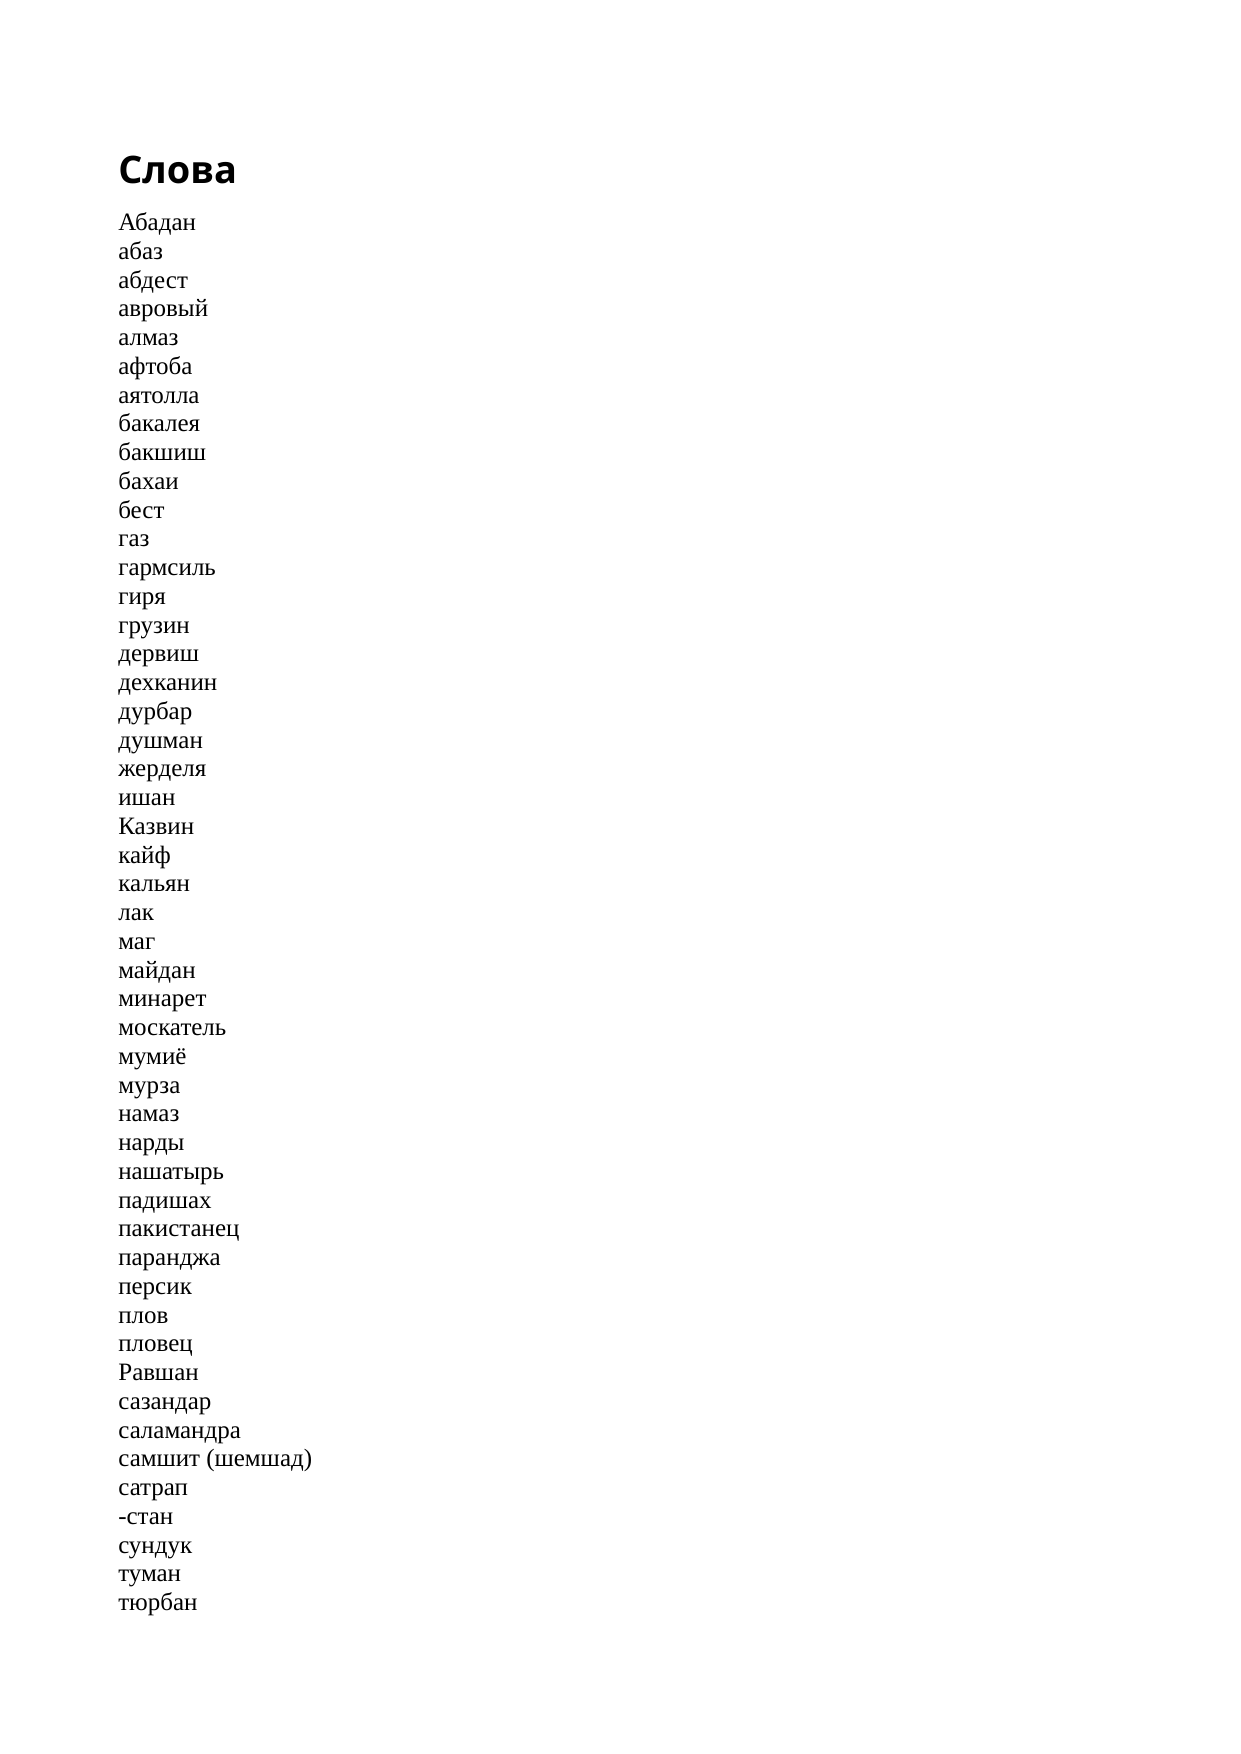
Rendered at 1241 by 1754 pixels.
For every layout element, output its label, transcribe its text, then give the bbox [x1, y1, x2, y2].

text бест [118, 495, 1122, 523]
text -стан [118, 1501, 1122, 1530]
text кальян [118, 868, 1122, 897]
text жерделя [118, 753, 1122, 782]
text кайф [118, 840, 1122, 868]
text Казвин [118, 811, 1122, 840]
text майдан [118, 955, 1122, 983]
text намаз [118, 1098, 1122, 1127]
text сазандар [118, 1386, 1122, 1415]
text бахаи [118, 466, 1122, 495]
text тюрбан [118, 1587, 1122, 1616]
text абаз [118, 236, 1122, 265]
text абдест [118, 265, 1122, 293]
text пакистанец [118, 1213, 1122, 1242]
text гармсиль [118, 552, 1122, 581]
text плов [118, 1300, 1122, 1328]
text бакалея [118, 408, 1122, 437]
text паранджа [118, 1242, 1122, 1271]
text лак [118, 897, 1122, 926]
text сатрап [118, 1472, 1122, 1501]
text туман [118, 1558, 1122, 1587]
text персик [118, 1271, 1122, 1300]
text авровый [118, 293, 1122, 322]
text минарет [118, 983, 1122, 1012]
text Равшан [118, 1357, 1122, 1386]
text газ [118, 523, 1122, 552]
text дервиш [118, 638, 1122, 667]
text мурза [118, 1070, 1122, 1098]
text Абадан [118, 207, 1122, 236]
text самшит (шемшад) [118, 1443, 1122, 1472]
text аятолла [118, 380, 1122, 408]
text сундук [118, 1530, 1122, 1558]
text пловец [118, 1328, 1122, 1357]
text маг [118, 926, 1122, 955]
text душман [118, 725, 1122, 753]
text афтоба [118, 351, 1122, 380]
text дурбар [118, 696, 1122, 725]
text алмаз [118, 322, 1122, 351]
text дехканин [118, 667, 1122, 696]
text москатель [118, 1012, 1122, 1041]
text гиря [118, 581, 1122, 610]
text саламандра [118, 1415, 1122, 1443]
text мумиё [118, 1041, 1122, 1070]
text грузин [118, 610, 1122, 638]
text нашатырь [118, 1156, 1122, 1185]
text ишан [118, 782, 1122, 811]
text бакшиш [118, 437, 1122, 466]
subtitle Слова [118, 143, 1122, 195]
text падишах [118, 1185, 1122, 1213]
text нарды [118, 1127, 1122, 1156]
